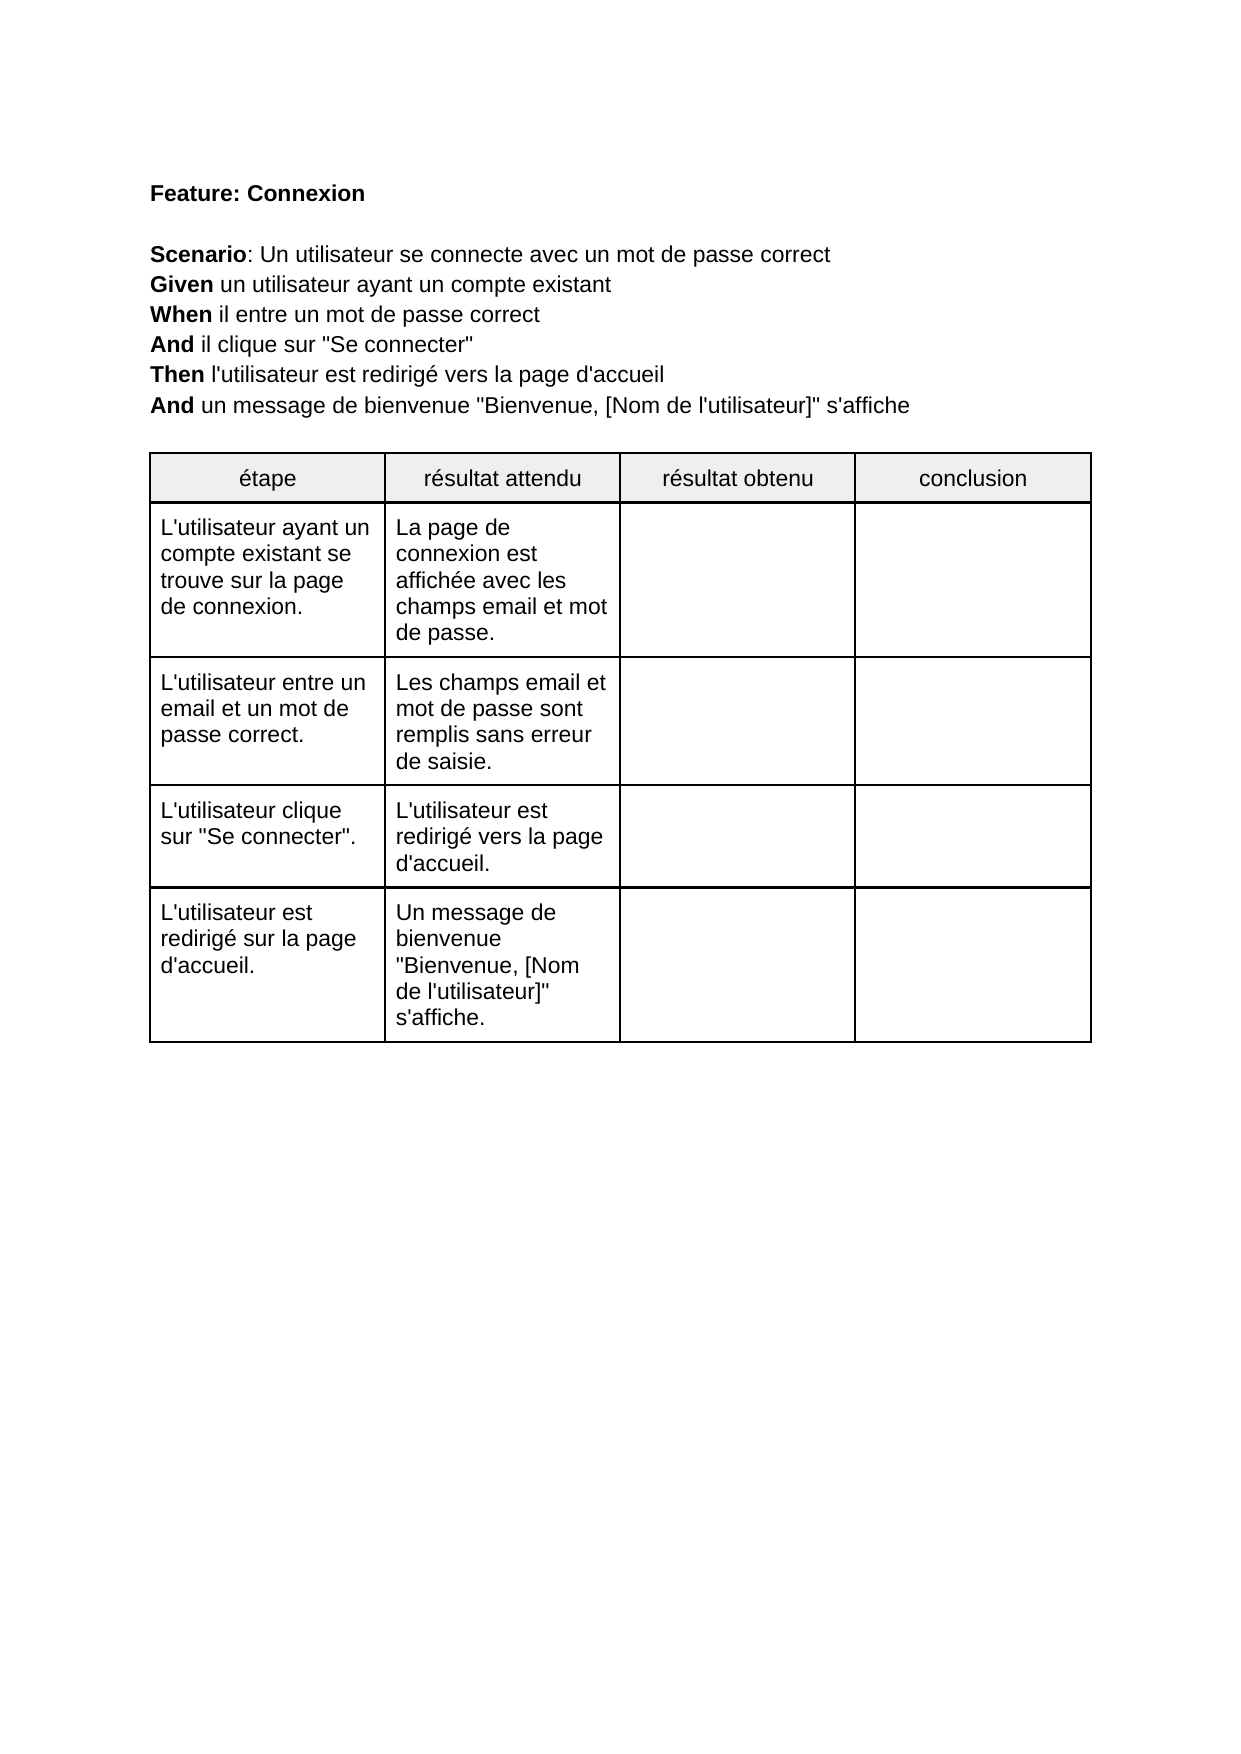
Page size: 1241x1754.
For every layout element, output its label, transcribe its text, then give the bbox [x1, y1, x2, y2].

table_header résultat attendu [386, 454, 619, 501]
table_cell Les champs email et mot de passe sont remplis sans erreur de saisie. [386, 658, 619, 784]
text Then l'utilisateur est redirigé vers la page d'accueil [150, 361, 1090, 388]
table_cell [856, 504, 1090, 656]
text And il clique sur "Se connecter" [150, 331, 1090, 358]
table_cell [856, 889, 1090, 1041]
table_cell [621, 658, 854, 784]
table_header résultat obtenu [621, 454, 854, 501]
table_cell L'utilisateur clique sur "Se connecter". [151, 786, 384, 886]
table_header étape [151, 454, 384, 501]
table_cell L'utilisateur est redirigé sur la page d'accueil. [151, 889, 384, 1041]
table_cell [621, 889, 854, 1041]
table_cell La page de connexion est affichée avec les champs email et mot de passe. [386, 504, 619, 656]
table_cell [621, 504, 854, 656]
text Feature: Connexion [150, 180, 1090, 207]
text When il entre un mot de passe correct [150, 301, 1090, 327]
table_cell [621, 786, 854, 886]
table_cell [856, 658, 1090, 784]
text Scenario: Un utilisateur se connecte avec un mot de passe correct [150, 241, 1090, 267]
table_cell L'utilisateur ayant un compte existant se trouve sur la page de connexion. [151, 504, 384, 656]
text Given un utilisateur ayant un compte existant [150, 271, 1090, 297]
table_header conclusion [856, 454, 1090, 501]
table_cell L'utilisateur entre un email et un mot de passe correct. [151, 658, 384, 784]
text And un message de bienvenue "Bienvenue, [Nom de l'utilisateur]" s'affiche [150, 392, 1090, 418]
table_cell L'utilisateur est redirigé vers la page d'accueil. [386, 786, 619, 886]
table_cell [856, 786, 1090, 886]
table_cell Un message de bienvenue "Bienvenue, [Nom de l'utilisateur]" s'affiche. [386, 889, 619, 1041]
